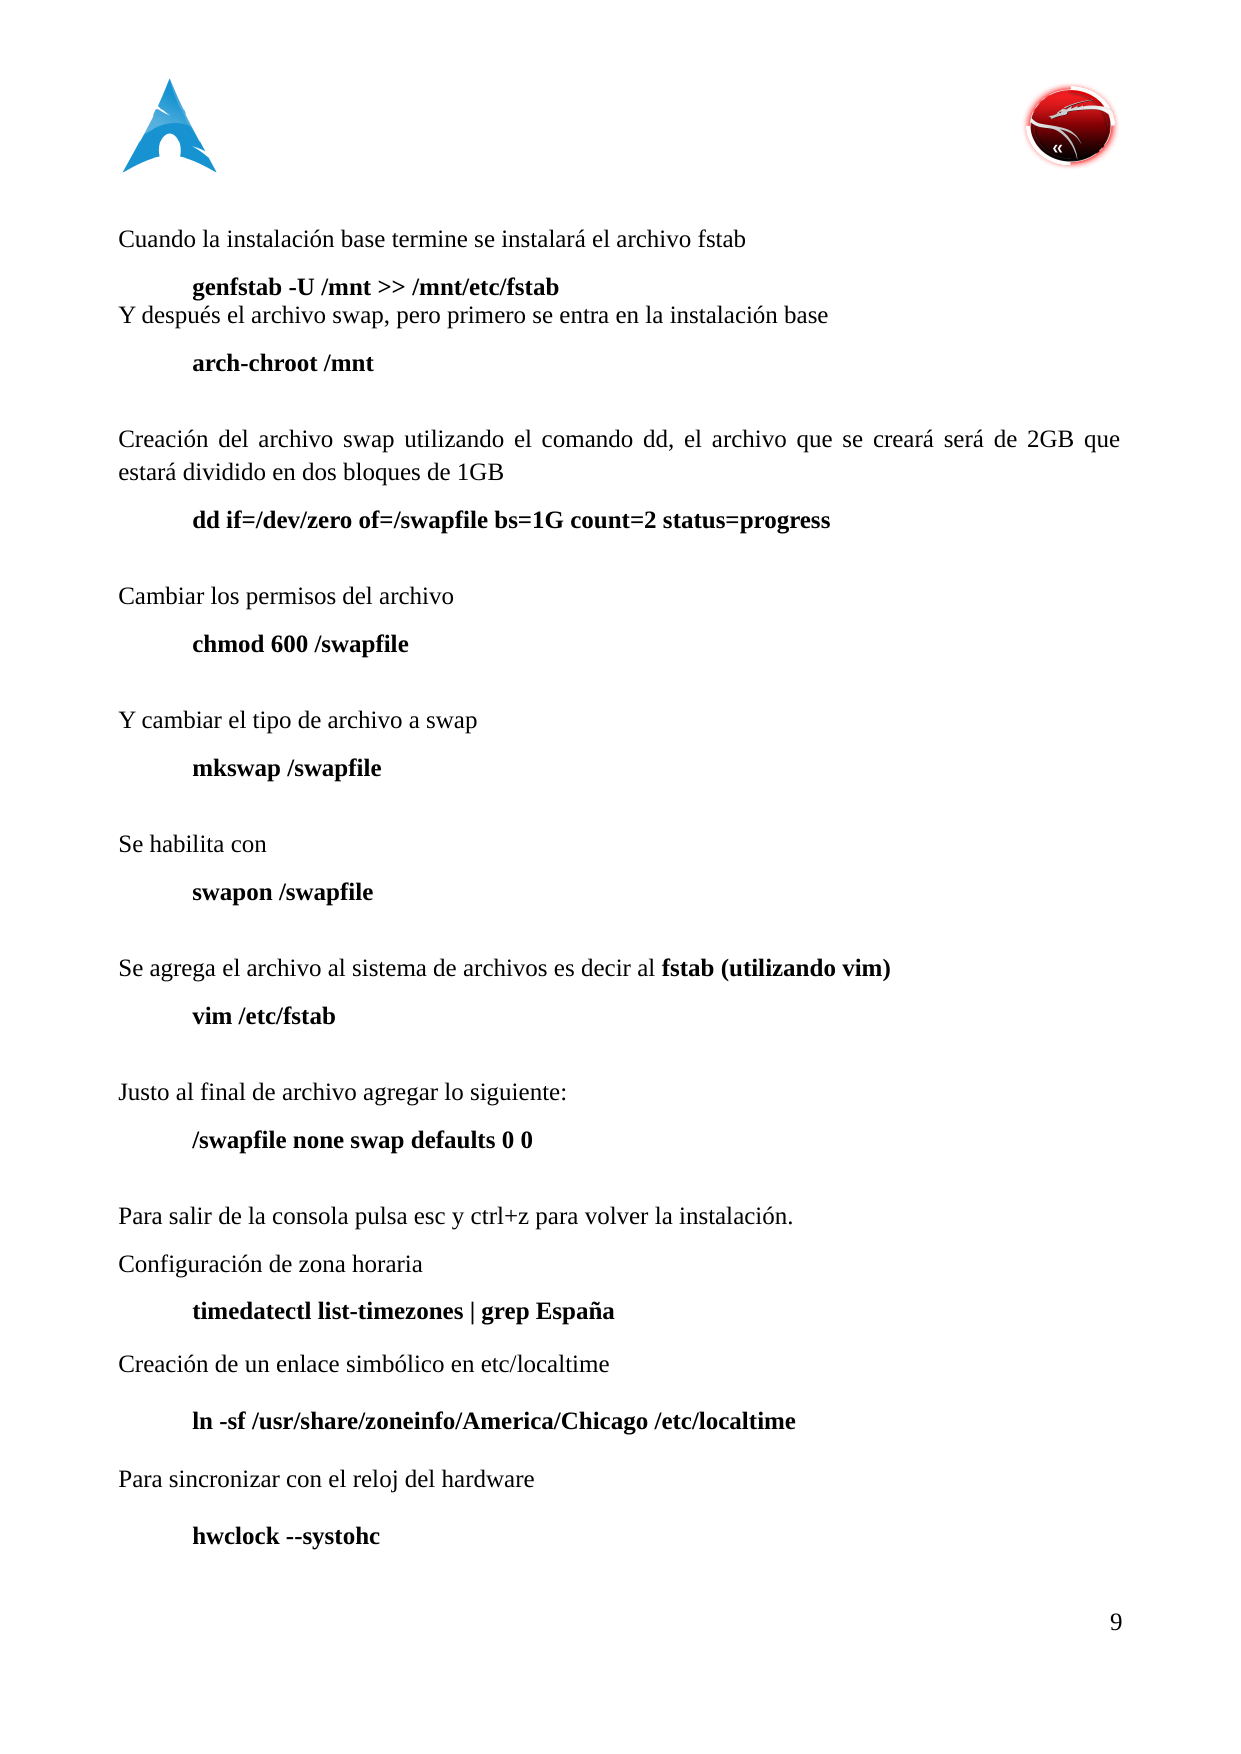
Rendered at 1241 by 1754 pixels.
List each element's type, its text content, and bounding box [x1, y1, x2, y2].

text Y cambiar el tipo de archivo a swap [118, 705, 1122, 734]
text Se agrega el archivo al sistema de archivos es decir al fstab (utilizando vim) [118, 953, 1122, 982]
text Para sincronizar con el reloj del hardware [118, 1464, 1122, 1492]
text vim /etc/fstab [118, 1001, 1122, 1029]
text Creación del archivo swap utilizando el comando dd, el archivo que se creará será de 2GB que estará dividido en dos bloques de 1GB [118, 424, 1122, 486]
picture [1021, 80, 1120, 172]
text chmod 600 /swapfile [118, 629, 1122, 658]
text timedatectl list-timezones | grep España [118, 1296, 1122, 1325]
text ln -sf /usr/share/zoneinfo/America/Chicago /etc/localtime [118, 1406, 1122, 1435]
text dd if=/dev/zero of=/swapfile bs=1G count=2 status=progress [118, 505, 1122, 534]
text Cambiar los permisos del archivo [118, 581, 1122, 610]
text arch-chroot /mnt [118, 348, 1122, 377]
text swapon /swapfile [118, 877, 1122, 906]
text mkswap /swapfile [118, 753, 1122, 782]
text Configuración de zona horaria [118, 1249, 1122, 1277]
text Creación de un enlace simbólico en etc/localtime [118, 1349, 1122, 1377]
text Justo al final de archivo agregar lo siguiente: [118, 1077, 1122, 1106]
text Cuando la instalación base termine se instalará el archivo fstab [118, 224, 1122, 253]
text Y después el archivo swap, pero primero se entra en la instalación base [118, 300, 1122, 329]
text /swapfile none swap defaults 0 0 [118, 1125, 1122, 1153]
picture [122, 78, 217, 173]
text genfstab -U /mnt >> /mnt/etc/fstab [118, 272, 1122, 300]
text Para salir de la consola pulsa esc y ctrl+z para volver la instalación. [118, 1201, 1122, 1230]
text hwclock --systohc [118, 1521, 1122, 1550]
text Se habilita con [118, 829, 1122, 858]
